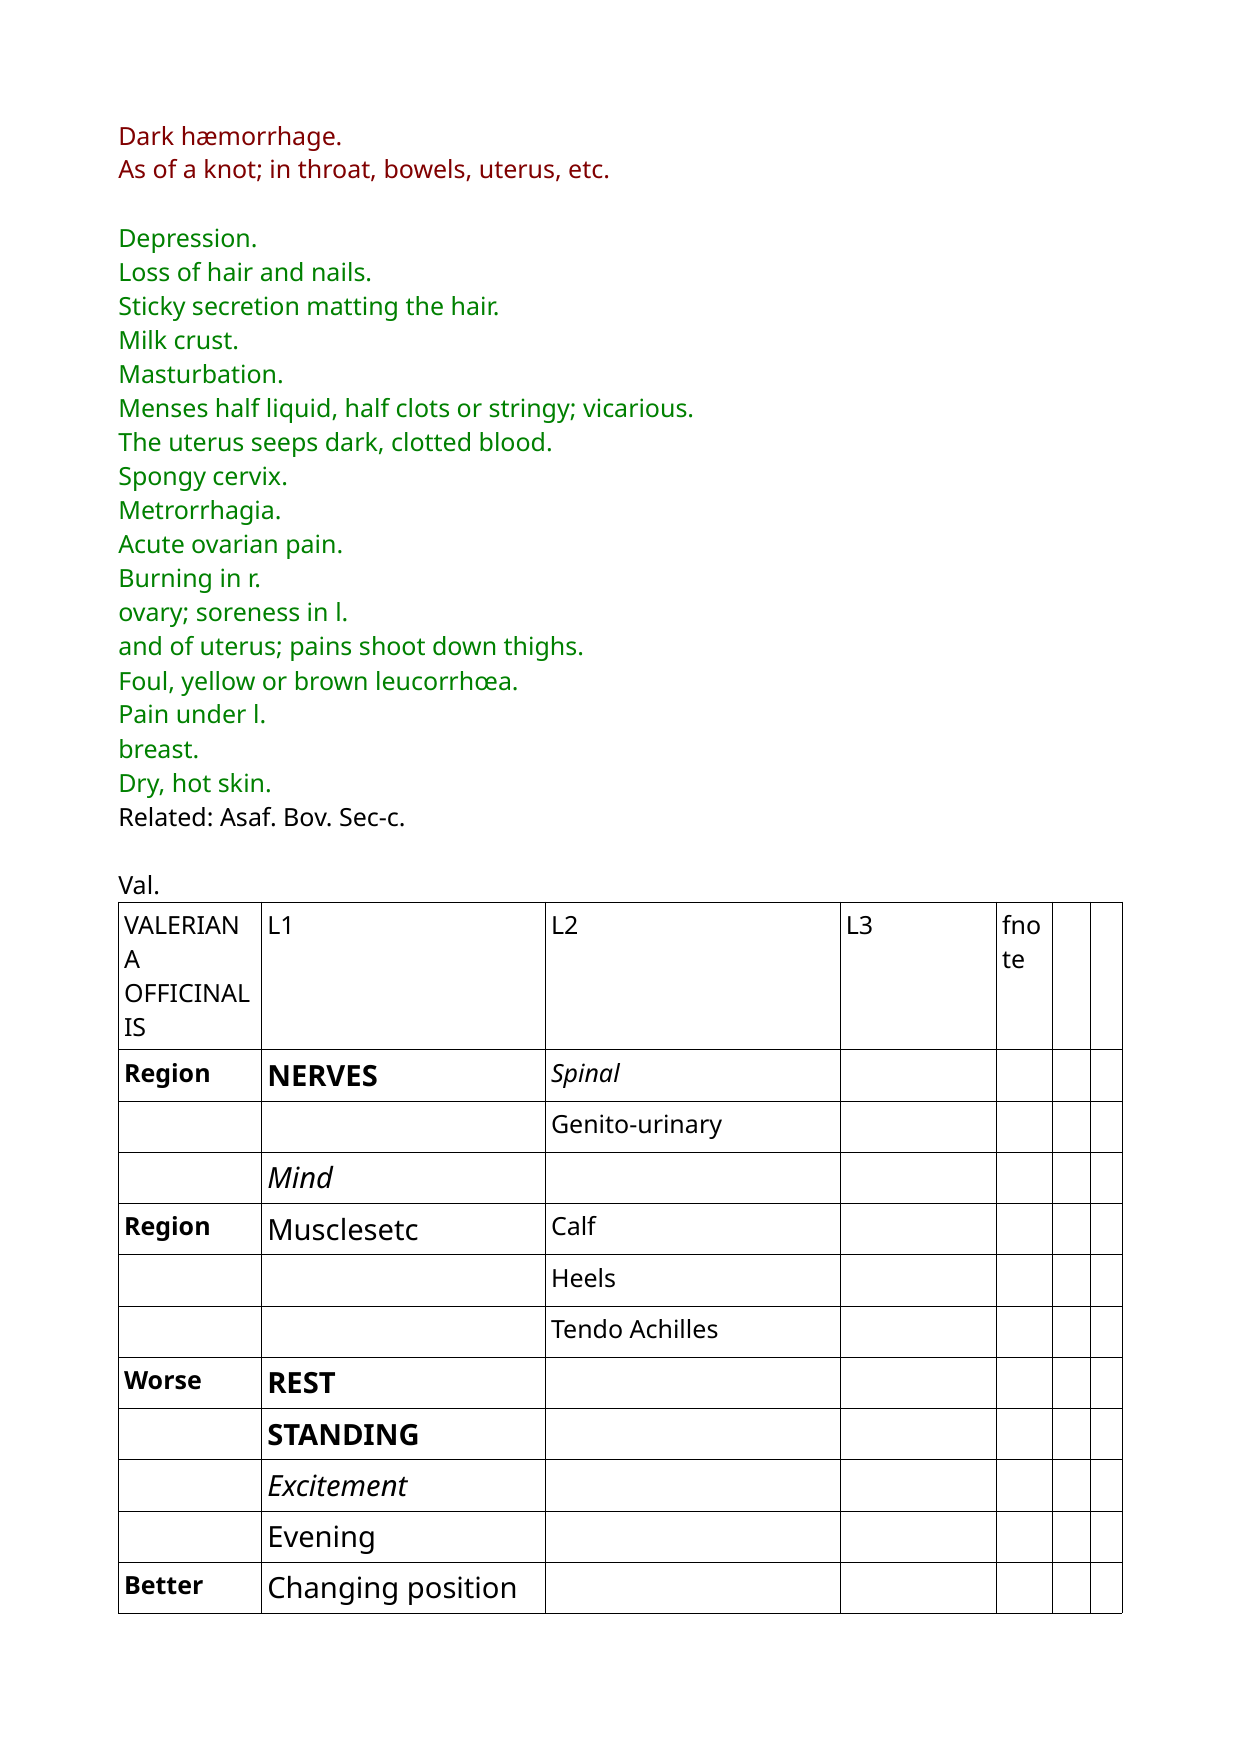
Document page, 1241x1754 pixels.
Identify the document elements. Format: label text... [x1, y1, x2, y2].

table_cell Heels [546, 1255, 840, 1306]
table_cell [1091, 1460, 1122, 1511]
table_cell [1091, 1512, 1122, 1562]
table_cell [1091, 1204, 1122, 1254]
table_cell [997, 1409, 1052, 1459]
table_cell Changing position [262, 1563, 545, 1613]
table_cell Mind [262, 1153, 545, 1203]
text Related: Asaf. Bov. Sec-c. [118, 799, 1122, 833]
text ovary; soreness in l. [118, 595, 1122, 629]
table_cell [1091, 1307, 1122, 1357]
table_header [1091, 903, 1122, 1049]
text Val. [118, 867, 1122, 902]
table_cell [997, 1050, 1052, 1101]
table_cell [546, 1153, 840, 1203]
table_cell [1091, 1255, 1122, 1306]
table_cell [119, 1409, 261, 1459]
table_cell [997, 1204, 1052, 1254]
table_cell Spinal [546, 1050, 840, 1101]
table_header fnote [997, 903, 1052, 1049]
table_cell [262, 1307, 545, 1357]
text Sticky secretion matting the hair. [118, 288, 1122, 322]
text The uterus seeps dark, clotted blood. [118, 425, 1122, 459]
table_cell [1053, 1102, 1090, 1152]
table_cell [546, 1409, 840, 1459]
table_cell [119, 1255, 261, 1306]
table_cell [841, 1307, 996, 1357]
table_cell [1053, 1512, 1090, 1562]
text Dark hæmorrhage. [118, 118, 1122, 152]
table_cell Calf [546, 1204, 840, 1254]
table_cell [546, 1563, 840, 1613]
text Pain under l. [118, 697, 1122, 731]
table_cell Excitement [262, 1460, 545, 1511]
table_cell [119, 1512, 261, 1562]
table_cell [841, 1409, 996, 1459]
table_cell [841, 1204, 996, 1254]
table_cell [997, 1512, 1052, 1562]
table_cell [997, 1358, 1052, 1408]
table_cell [1053, 1204, 1090, 1254]
text Spongy cervix. [118, 459, 1122, 493]
table_cell [1091, 1050, 1122, 1101]
table_cell [841, 1102, 996, 1152]
table_cell [1053, 1358, 1090, 1408]
table_cell [841, 1050, 996, 1101]
table_cell [1053, 1255, 1090, 1306]
text Foul, yellow or brown leucorrhœa. [118, 663, 1122, 697]
table_header L3 [841, 903, 996, 1049]
table_cell [1091, 1563, 1122, 1613]
table_cell [1053, 1409, 1090, 1459]
table_cell Better [119, 1563, 261, 1613]
text Dry, hot skin. [118, 765, 1122, 799]
text Burning in r. [118, 561, 1122, 595]
table_cell [119, 1102, 261, 1152]
table_cell [546, 1358, 840, 1408]
table_cell [841, 1358, 996, 1408]
text Acute ovarian pain. [118, 527, 1122, 561]
table_cell Region [119, 1204, 261, 1254]
table_cell [262, 1102, 545, 1152]
table_cell [997, 1460, 1052, 1511]
table_cell [546, 1512, 840, 1562]
table_header [1053, 903, 1090, 1049]
table_cell NERVES [262, 1050, 545, 1101]
table_cell Musclesetc [262, 1204, 545, 1254]
table_header L1 [262, 903, 545, 1049]
table_cell [1091, 1102, 1122, 1152]
table_cell [1053, 1153, 1090, 1203]
table_cell [997, 1307, 1052, 1357]
table_cell [1091, 1153, 1122, 1203]
table_cell Genito-urinary [546, 1102, 840, 1152]
table_cell [1091, 1358, 1122, 1408]
table_cell [1053, 1563, 1090, 1613]
table_cell [119, 1307, 261, 1357]
table_cell [262, 1255, 545, 1306]
table_cell Tendo Achilles [546, 1307, 840, 1357]
table_cell [841, 1460, 996, 1511]
table_cell Region [119, 1050, 261, 1101]
text and of uterus; pains shoot down thighs. [118, 629, 1122, 663]
table_cell [841, 1563, 996, 1613]
table_cell [119, 1153, 261, 1203]
table_cell [997, 1563, 1052, 1613]
text Depression. [118, 220, 1122, 254]
text Metrorrhagia. [118, 493, 1122, 527]
text Loss of hair and nails. [118, 254, 1122, 288]
table_cell [841, 1255, 996, 1306]
text Milk crust. [118, 322, 1122, 357]
table_cell [1091, 1409, 1122, 1459]
table_cell [546, 1460, 840, 1511]
table_cell Evening [262, 1512, 545, 1562]
table_cell [997, 1153, 1052, 1203]
table_cell [997, 1255, 1052, 1306]
table_cell [997, 1102, 1052, 1152]
table_cell [841, 1153, 996, 1203]
table_header VALERIANA OFFICINALIS [119, 903, 261, 1049]
table_cell [1053, 1460, 1090, 1511]
table_cell [1053, 1307, 1090, 1357]
text Masturbation. [118, 357, 1122, 391]
table_cell REST [262, 1358, 545, 1408]
text As of a knot; in throat, bowels, uterus, etc. [118, 152, 1122, 186]
table_cell [1053, 1050, 1090, 1101]
text breast. [118, 731, 1122, 765]
table_cell [841, 1512, 996, 1562]
text Menses half liquid, half clots or stringy; vicarious. [118, 391, 1122, 425]
table_cell [119, 1460, 261, 1511]
table_cell STANDING [262, 1409, 545, 1459]
table_cell Worse [119, 1358, 261, 1408]
table_header L2 [546, 903, 840, 1049]
